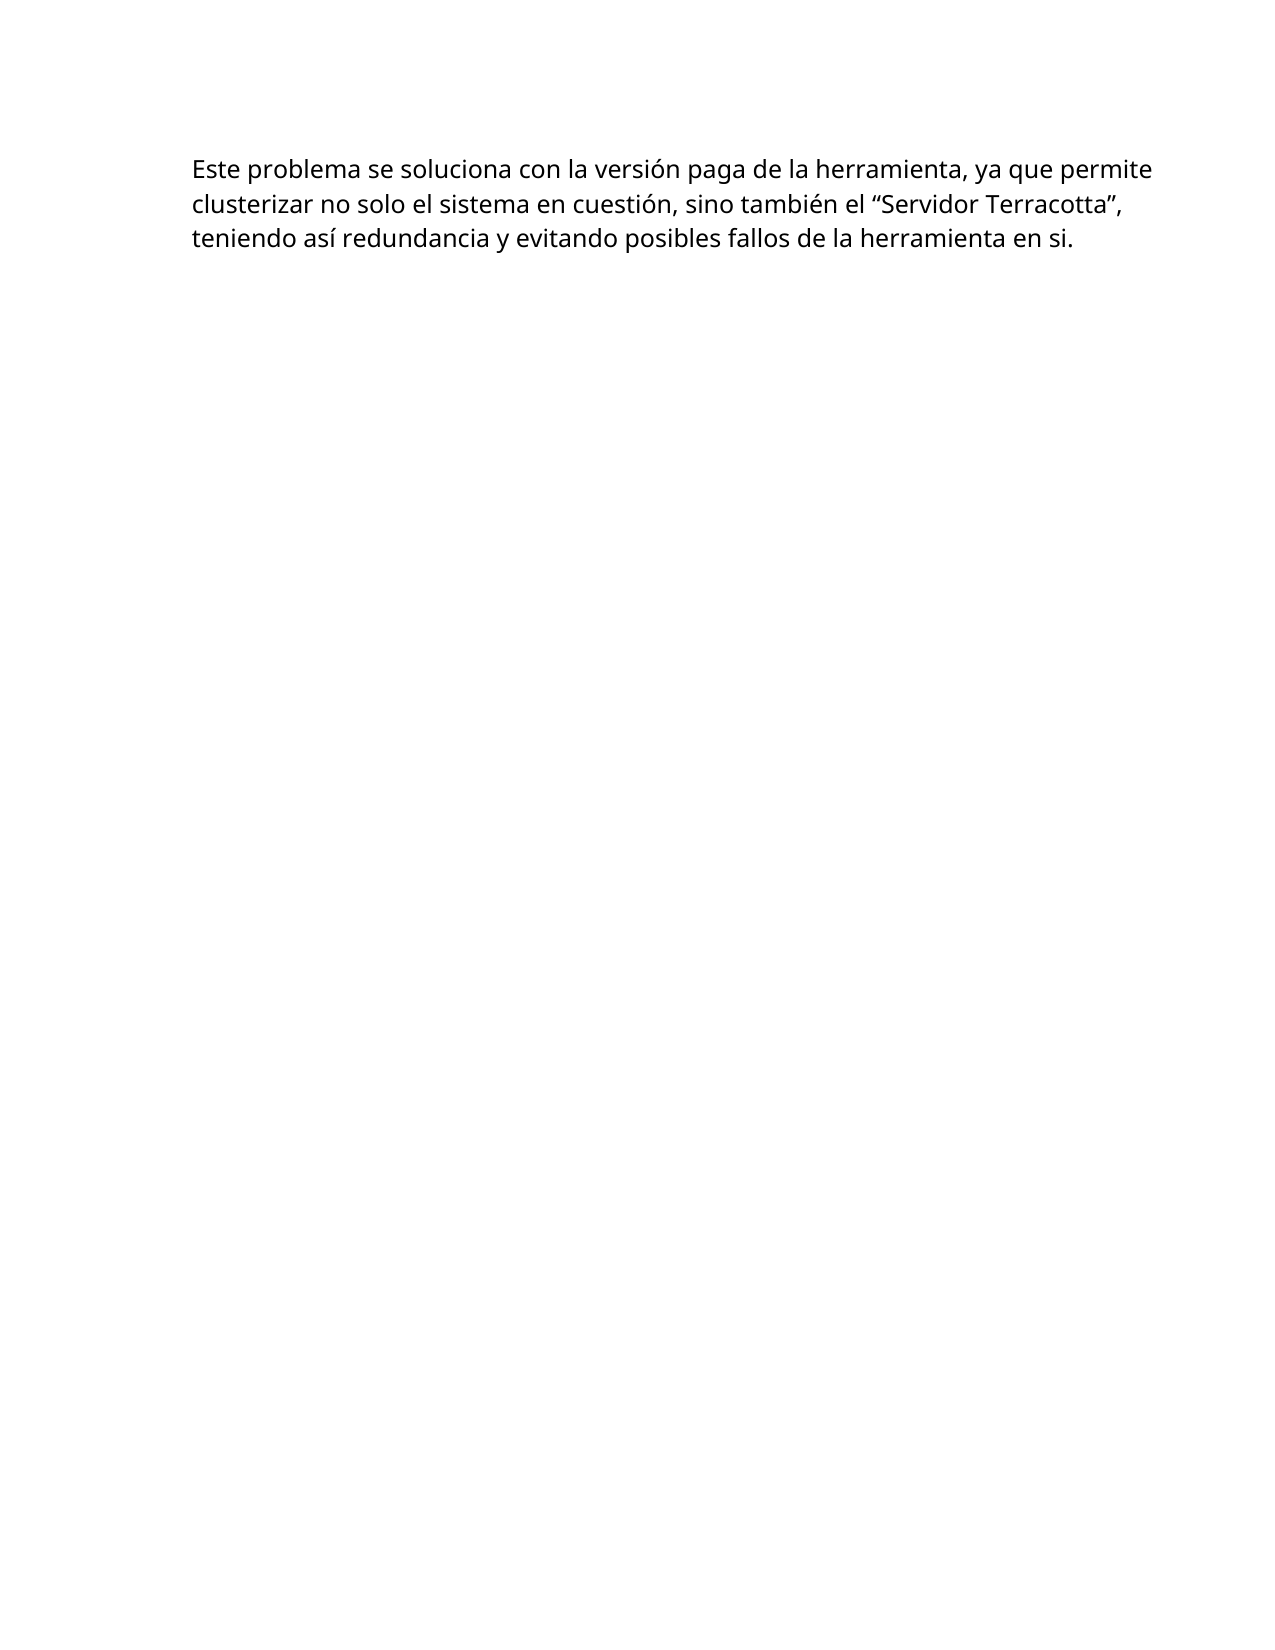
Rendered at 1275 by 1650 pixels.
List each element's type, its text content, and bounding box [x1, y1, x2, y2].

text Este problema se soluciona con la versión paga de la herramienta, ya que permite clusterizar no solo el sistema en cuestión, sino también el “Servidor Terracotta”, teniendo así redundancia y evitando posibles fallos de la herramienta en si. [192, 152, 1157, 254]
